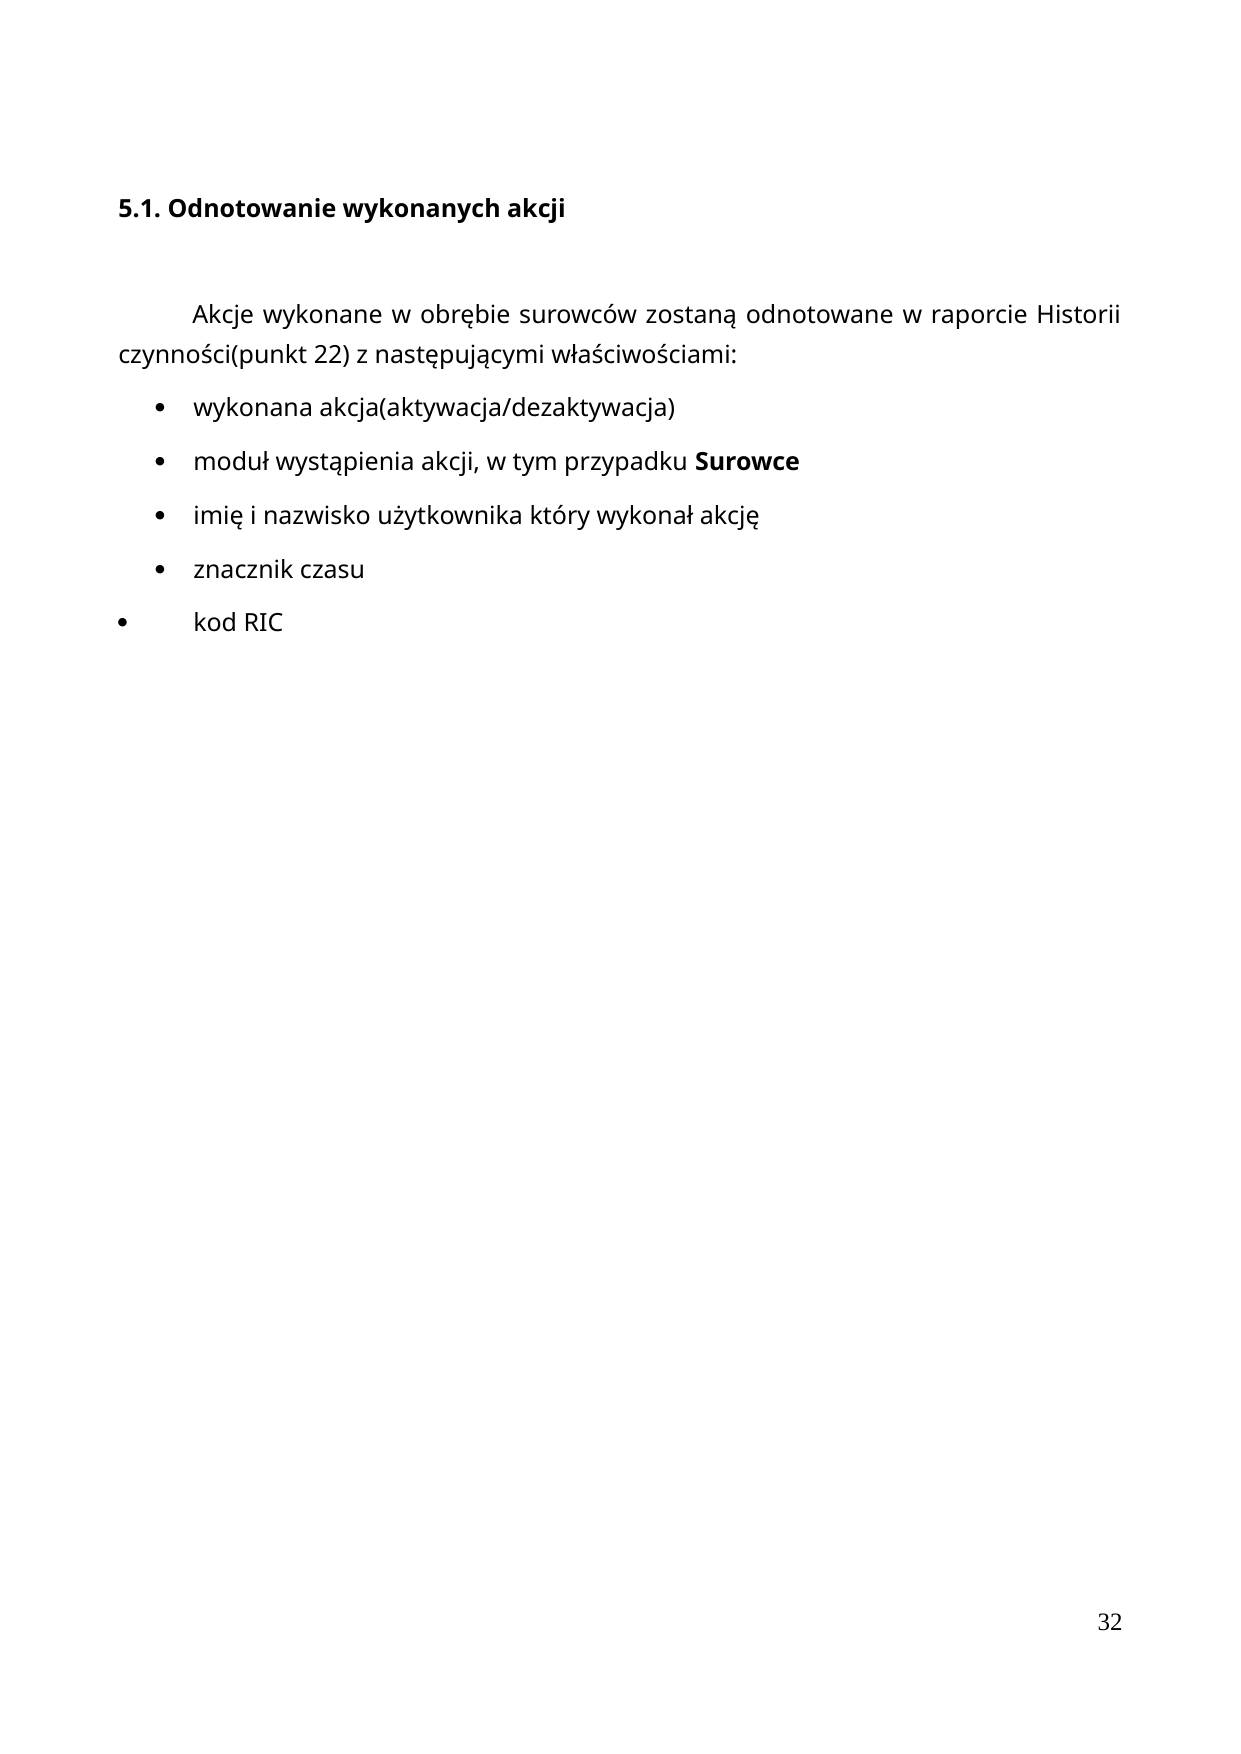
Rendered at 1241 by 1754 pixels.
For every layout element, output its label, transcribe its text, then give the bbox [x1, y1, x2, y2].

list imię i nazwisko użytkownika który wykonał akcję [156, 498, 1122, 532]
subtitle 5.1. Odnotowanie wykonanych akcji [118, 191, 1122, 225]
list wykonana akcja(aktywacja/dezaktywacja) [156, 390, 1122, 424]
list moduł wystąpienia akcji, w tym przypadku Surowce [156, 444, 1122, 478]
list kod RIC [118, 605, 1122, 639]
text Akcje wykonane w obrębie surowców zostaną odnotowane w raporcie Historii czynności(punkt 22) z następującymi właściwościami: [118, 297, 1122, 370]
list znacznik czasu [156, 551, 1122, 585]
